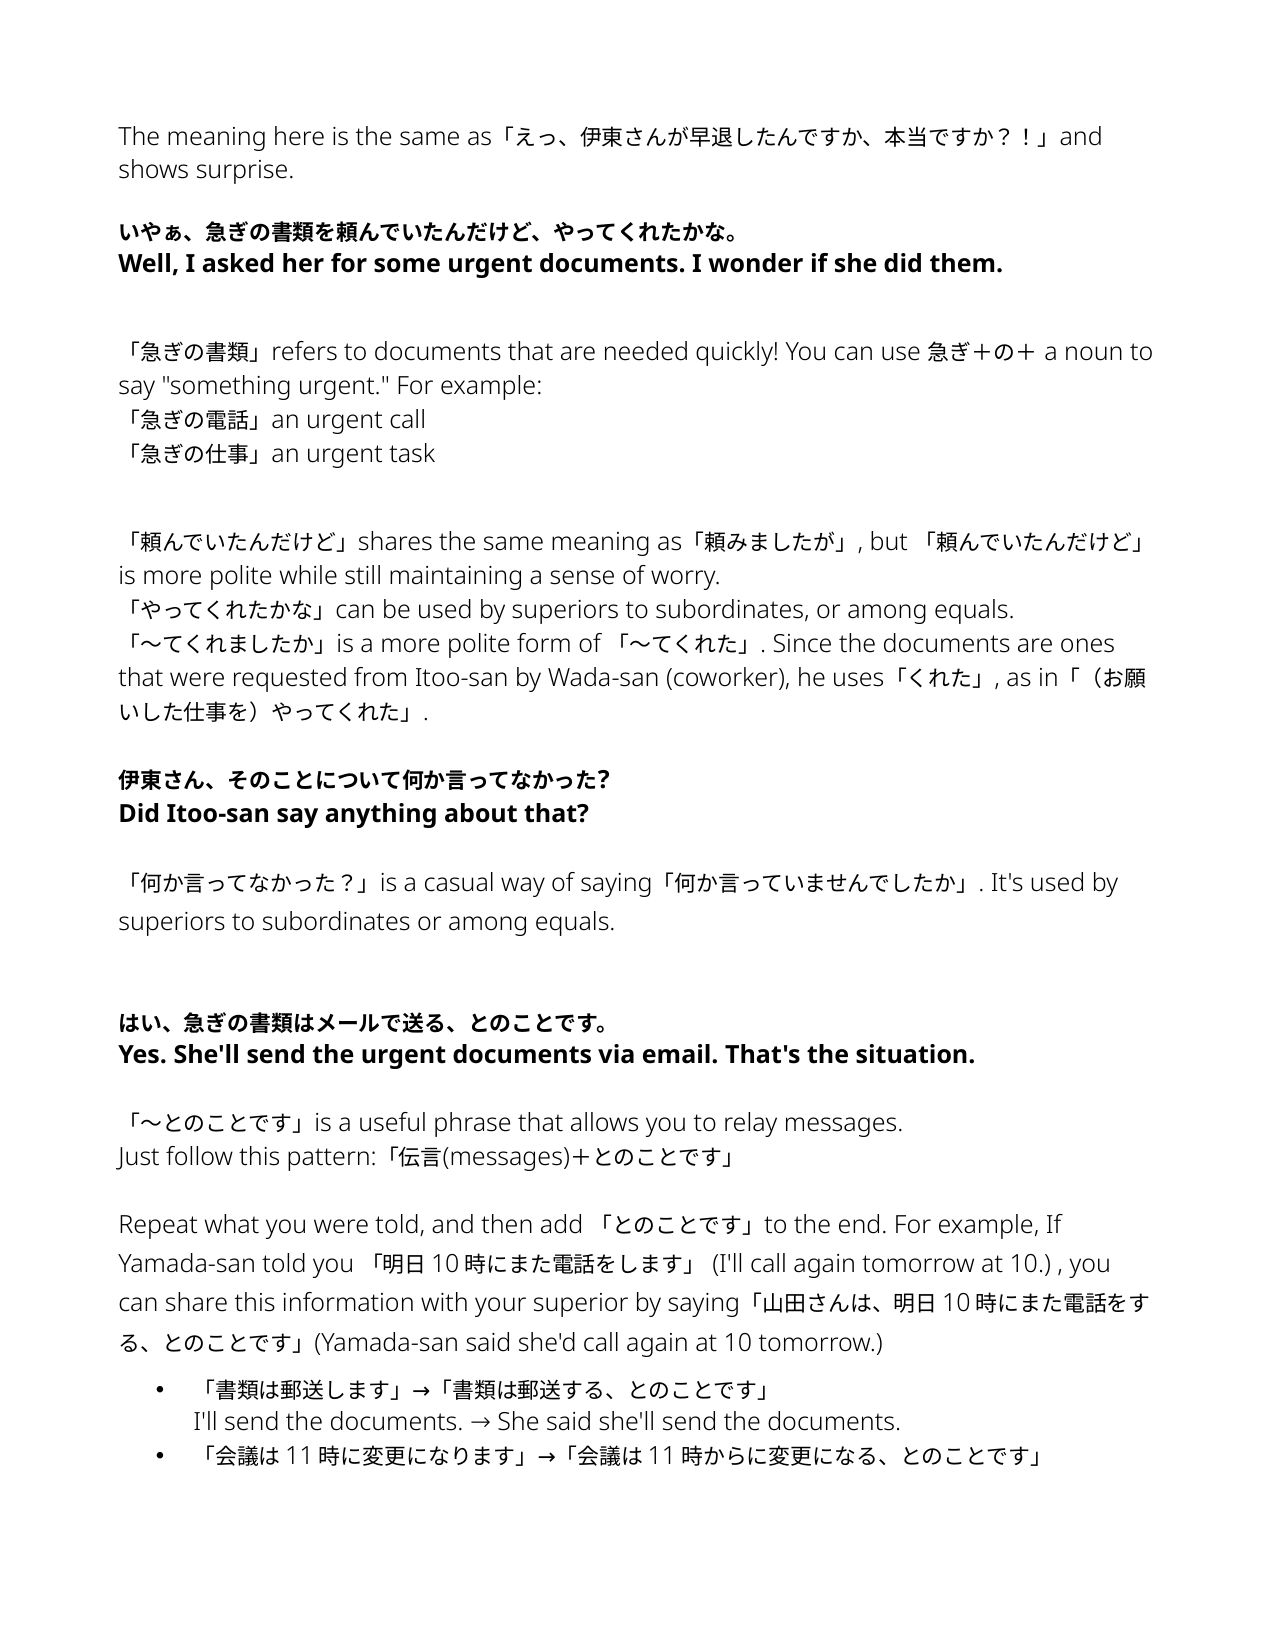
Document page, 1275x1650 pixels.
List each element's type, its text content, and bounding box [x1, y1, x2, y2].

text Did Itoo-san say anything about that? [118, 796, 1157, 830]
list 「会議は11時に変更になります」→「会議は11時からに変更になる、とのことです」 [156, 1438, 1157, 1472]
list 「書類は郵送します」→「書類は郵送する、とのことです」 [156, 1378, 1157, 1404]
text Repeat what you were told, and then add 「とのことです」to the end. For example, If Yamada-san told you 「明日10時にまた電話をします」 (I'll call again tomorrow at 10.) , you can share this information with your superior by saying「山田さんは、明日10時にまた電話をする、とのことです」(Yamada-san said she'd call again at 10 tomorrow.) [118, 1207, 1157, 1358]
text 「～てくれましたか」is a more polite form of 「～てくれた」. Since the documents are ones that were requested from Itoo-san by Wada-san (coworker), he uses「くれた」, as in「（お願いした仕事を）やってくれた」. [118, 626, 1157, 728]
text 伊東さん、そのことについて何か言ってなかった? [118, 762, 1157, 796]
text Well, I asked her for some urgent documents. I wonder if she did them. [118, 246, 1157, 280]
text 「急ぎの電話」an urgent call [118, 402, 1157, 436]
text Yes. She'll send the urgent documents via email. That's the situation. [118, 1036, 1157, 1071]
text 「やってくれたかな」can be used by superiors to subordinates, or among equals. [118, 592, 1157, 626]
text 「頼んでいたんだけど」shares the same meaning as「頼みましたが」, but 「頼んでいたんだけど」 is more polite while still maintaining a sense of worry. [118, 524, 1157, 592]
text いやぁ、急ぎの書類を頼んでいたんだけど、やってくれたかな。 [118, 220, 1157, 246]
text 「何か言ってなかった？」is a casual way of saying「何か言っていませんでしたか」. It's used by superiors to subordinates or among equals. [118, 864, 1157, 937]
text 「急ぎの書類」refers to documents that are needed quickly! You can use 急ぎ＋の＋ a noun to say "something urgent." For example: [118, 334, 1157, 402]
text はい、急ぎの書類はメールで送る、とのことです。 [118, 1011, 1157, 1036]
text 「急ぎの仕事」an urgent task [118, 436, 1157, 470]
text 「～とのことです」is a useful phrase that allows you to relay messages. [118, 1104, 1157, 1139]
text Just follow this pattern:「伝言(messages)＋とのことです」 [118, 1139, 1157, 1173]
text The meaning here is the same as「えっ、伊東さんが早退したんですか、本当ですか？！」and shows surprise. [118, 118, 1157, 186]
list I'll send the documents. → She said she'll send the documents. [156, 1404, 1157, 1438]
